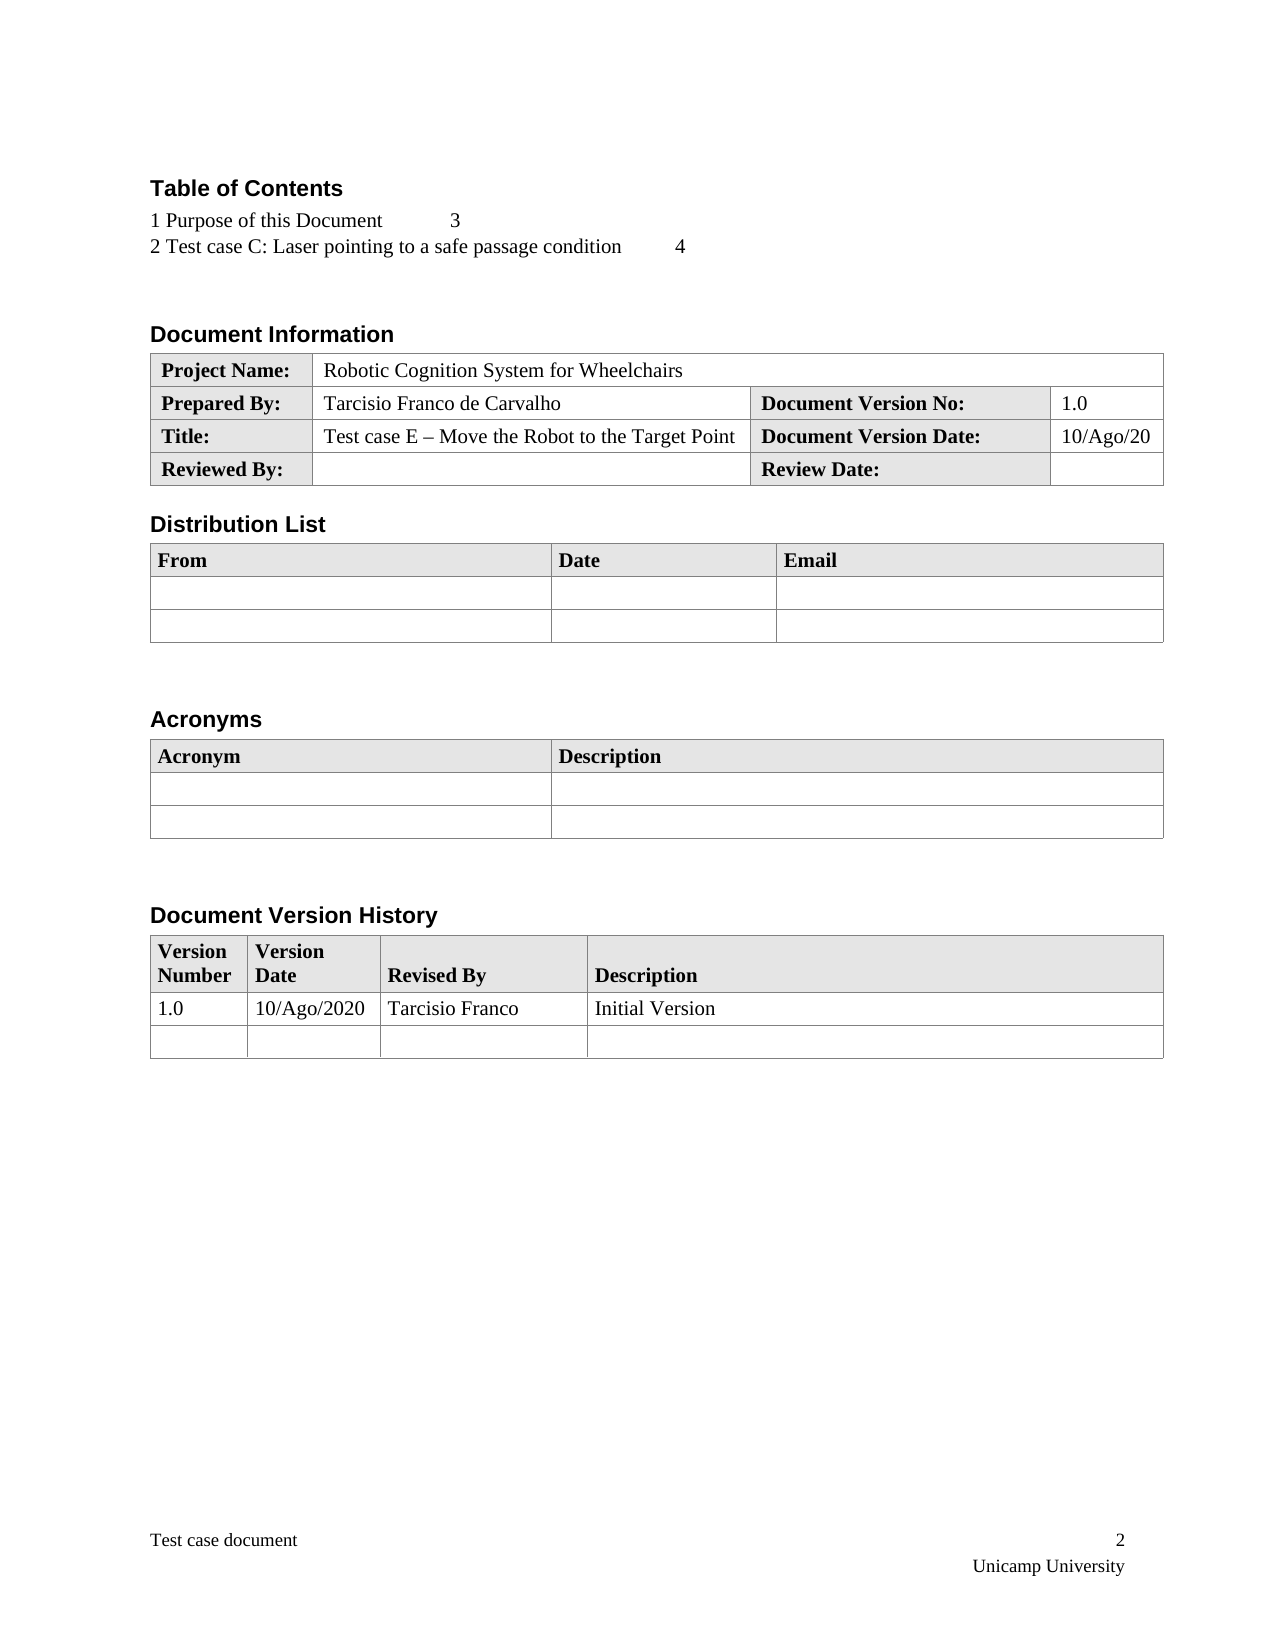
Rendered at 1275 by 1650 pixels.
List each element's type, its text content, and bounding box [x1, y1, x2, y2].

table_cell [151, 773, 551, 805]
table_cell [1051, 453, 1163, 485]
table_header Project Name: [151, 354, 312, 386]
table_cell Document Version No: [751, 387, 1050, 419]
table_header Description [552, 740, 1163, 772]
table_cell [552, 610, 776, 642]
table_cell [777, 610, 1163, 642]
table_header From [151, 544, 551, 576]
table_header Version Date [248, 936, 380, 992]
text 2 Test case C: Laser pointing to a safe passage condition 4 [150, 234, 1125, 258]
table_cell 10/Ago/20 [1051, 420, 1163, 452]
table_cell [151, 1026, 247, 1057]
table_cell [381, 1026, 587, 1057]
table_header Revised By [381, 936, 587, 992]
table_cell Test case E – Move the Robot to the Target Point [313, 420, 750, 452]
table_header Email [777, 544, 1163, 576]
table_header Robotic Cognition System for Wheelchairs [313, 354, 1163, 386]
table_cell [151, 806, 551, 838]
subtitle Table of Contents [150, 175, 1125, 201]
table_cell Prepared By: [151, 387, 312, 419]
text 1 Purpose of this Document 3 [150, 208, 1125, 232]
table_cell Review Date: [751, 453, 1050, 485]
table_cell [151, 577, 551, 609]
table_cell Tarcisio Franco [381, 993, 587, 1024]
table_header Description [588, 936, 1163, 992]
table_cell [777, 577, 1163, 609]
table_cell [552, 806, 1163, 838]
table_cell [248, 1026, 380, 1057]
table_cell 1.0 [151, 993, 247, 1024]
table_cell [552, 577, 776, 609]
table_cell [552, 773, 1163, 805]
table_header Date [552, 544, 776, 576]
table_header Version Number [151, 936, 247, 992]
table_cell 1.0 [1051, 387, 1163, 419]
subtitle Document Information [150, 321, 1125, 347]
table_header Acronym [151, 740, 551, 772]
table_cell 10/Ago/2020 [248, 993, 380, 1024]
table_cell Tarcisio Franco de Carvalho [313, 387, 750, 419]
table_cell Reviewed By: [151, 453, 312, 485]
table_cell Initial Version [588, 993, 1163, 1024]
subtitle Distribution List [150, 511, 1125, 537]
subtitle Document Version History [150, 902, 1125, 928]
table_cell [313, 453, 750, 485]
table_cell [151, 610, 551, 642]
table_cell Document Version Date: [751, 420, 1050, 452]
table_cell [588, 1026, 1163, 1057]
table_cell Title: [151, 420, 312, 452]
subtitle Acronyms [150, 706, 1125, 733]
